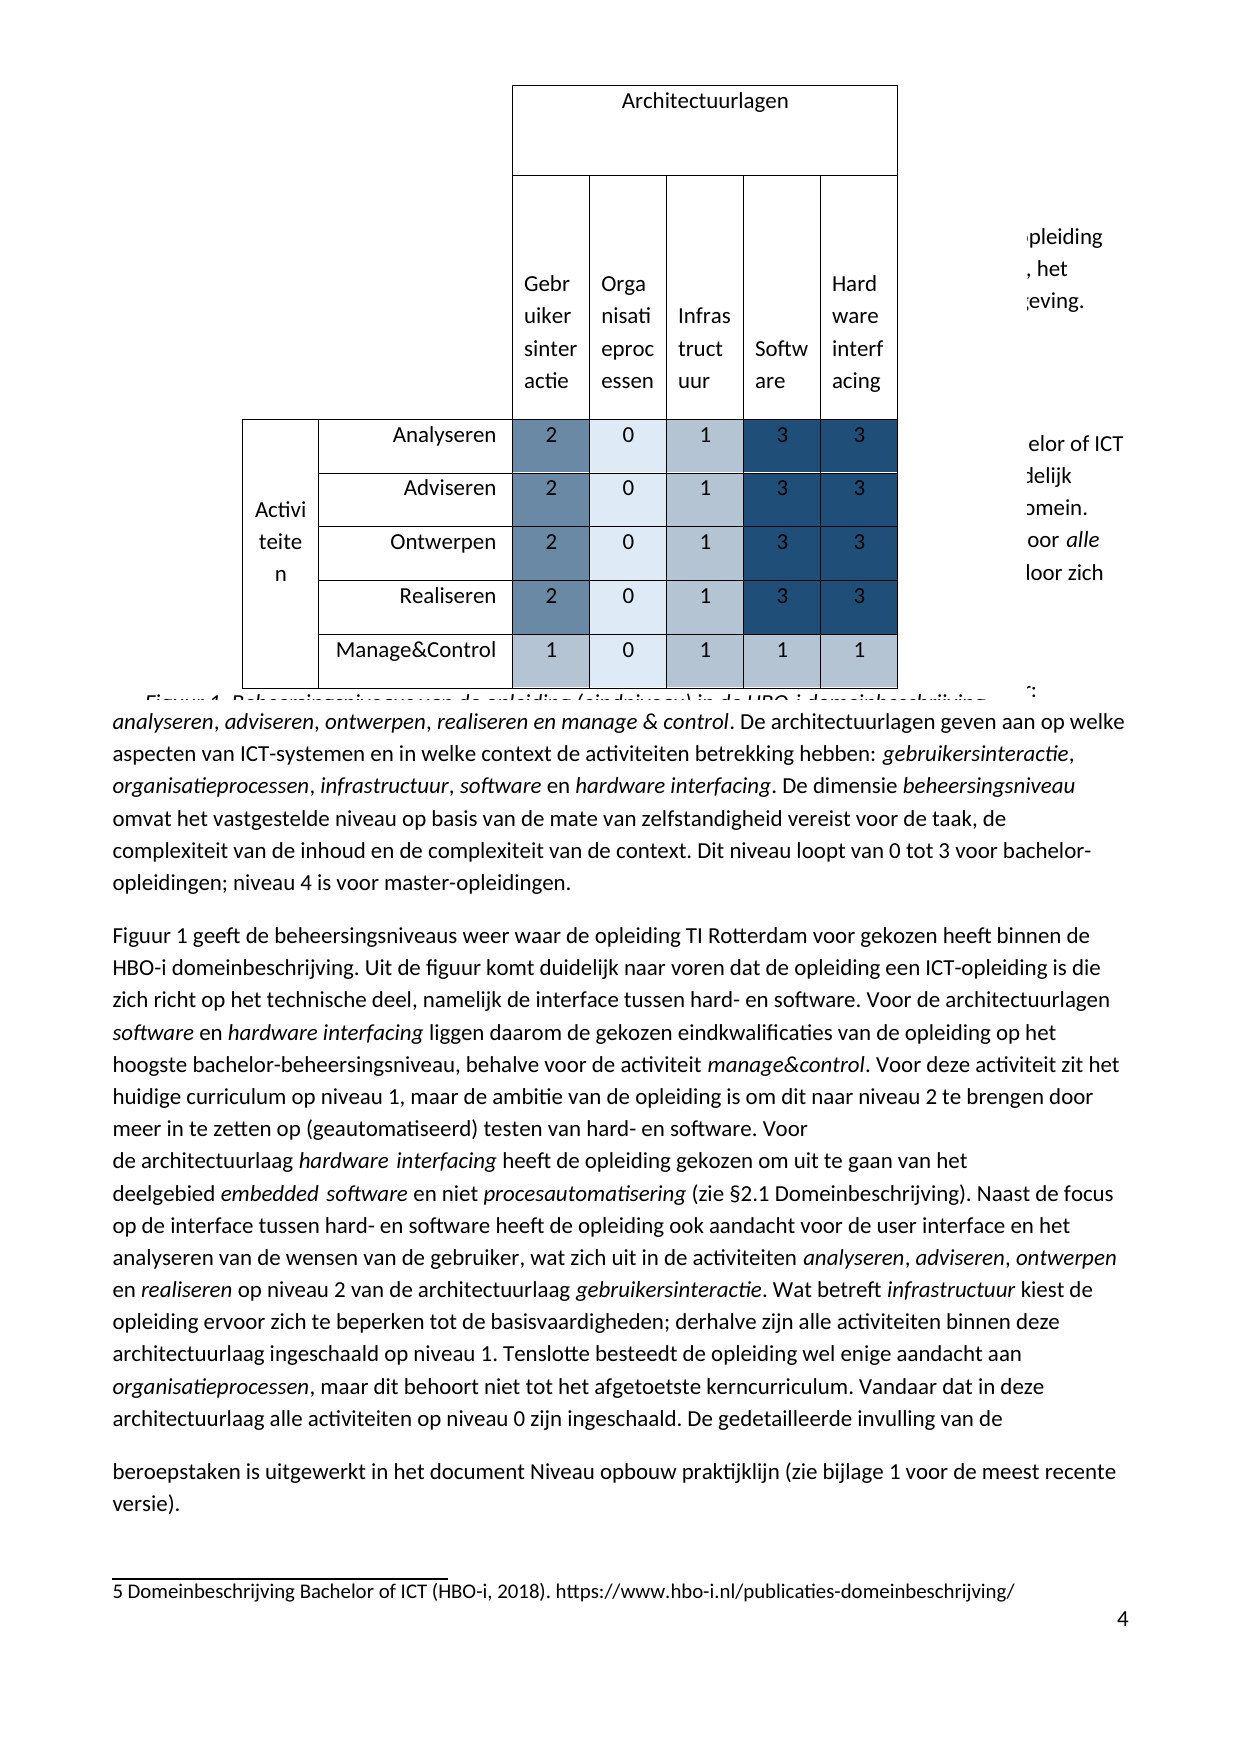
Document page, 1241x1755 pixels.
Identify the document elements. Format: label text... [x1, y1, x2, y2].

text beroepstaken is uitgewerkt in het document Niveau opbouw praktijklijn (zie bijlage 1 voor de meest recente versie). [112, 77, 1027, 707]
table_cell 1 [667, 474, 743, 526]
table_cell 3 [821, 474, 897, 526]
table_cell Activiteiten [243, 420, 318, 687]
table_cell 1 [744, 635, 820, 687]
table_cell 1 [821, 635, 897, 687]
table_cell 3 [821, 581, 897, 634]
table_cell 2 [513, 581, 589, 634]
table_cell 2 [513, 420, 589, 472]
table_header [242, 85, 319, 175]
table_cell 1 [667, 527, 743, 580]
table_cell 3 [744, 420, 820, 472]
text Naast het aansluiten bij de beroepspraktijk, zoals beschreven in het vorige hoofdstuk, voldoet de opleiding ook aan de kaders die zijn opgesteld voor het landelijke bachelorniveau van IT-opleidingen (HBO-i), het landelijk overleg voor HBO-opleidingen Technische Informatica en de internationale onderwijsomgeving. Deze kaders worden hieronder beschreven. [1027, 222, 1128, 347]
table_header Architectuurlagen [513, 86, 897, 175]
text Figuur 1 geeft de beheersingsniveaus weer waar de opleiding TI Rotterdam voor gekozen heeft binnen de HBO-i domeinbeschrijving. Uit de figuur komt duidelijk naar voren dat de opleiding een ICT-opleiding is die zich richt op het technische deel, namelijk de interface tussen hard- en software. Voor de architectuurlagen software en hardware interfacing liggen daarom de gekozen eindkwalificaties van de opleiding op het hoogste bachelor-beheersingsniveau, behalve voor de activiteit manage&control. Voor deze activiteit zit het huidige curriculum op niveau 1, maar de ambitie van de opleiding is om dit naar niveau 2 te brengen door meer in te zetten op (geautomatiseerd) testen van hard- en software. Voor de architectuurlaag hardware interfacing heeft de opleiding gekozen om uit te gaan van het deelgebied embedded software en niet procesautomatisering (zie §2.1 Domeinbeschrijving). Naast de focus op de interface tussen hard- en software heeft de opleiding ook aandacht voor de user interface en het analyseren van de wensen van de gebruiker, wat zich uit in de activiteiten analyseren, adviseren, ontwerpen en realiseren op niveau 2 van de architectuurlaag gebruikersinteractie. Wat betreft infrastructuur kiest de opleiding ervoor zich te beperken tot de basisvaardigheden; derhalve zijn alle activiteiten binnen deze architectuurlaag ingeschaald op niveau 1. Tenslotte besteedt de opleiding wel enige aandacht aan organisatieprocessen, maar dit behoort niet tot het afgetoetste kerncurriculum. Vandaar dat in deze architectuurlaag alle activiteiten op niveau 0 zijn ingeschaald. De gedetailleerde invulling van de [112, 921, 1128, 1432]
table_cell Manage&Control [319, 635, 512, 687]
table_cell Ontwerpen [319, 527, 512, 580]
table_cell Adviseren [319, 474, 512, 526]
text Figuur 1: Beheersingsniveaus van de opleiding (eindniveau) in de HBO-i domeinbeschrijving. [127, 688, 1012, 699]
table_cell 1 [667, 420, 743, 472]
table_cell Organisatieprocessen [590, 176, 666, 419]
table_header [319, 85, 512, 175]
table_cell 1 [667, 635, 743, 687]
table_cell 0 [590, 474, 666, 526]
table_cell Analyseren [319, 420, 512, 472]
table_cell [319, 175, 512, 419]
subtitle Afbakening van de opleiding [1027, 172, 1128, 218]
subtitle Profilering binnen het HBO-i [1027, 376, 1128, 404]
table_cell Software [744, 176, 820, 419]
table_cell Hardware interfacing [821, 176, 897, 419]
table_cell 2 [513, 527, 589, 580]
table_cell 0 [590, 635, 666, 687]
table_cell Realiseren [319, 581, 512, 634]
table_cell 3 [821, 527, 897, 580]
table_cell 3 [744, 527, 820, 580]
table_cell 3 [744, 474, 820, 526]
table_cell [242, 175, 319, 419]
text Domeinbeschrijving Bachelor of ICT (HBO-i, 2018). https://www.hbo-i.nl/publicaties-domeinbeschrijving/ [112, 1579, 1128, 1604]
table_cell 3 [821, 420, 897, 472]
text beroepstaken is uitgewerkt in het document Niveau opbouw praktijklijn (zie bijlage 1 voor de meest recente versie). [112, 1457, 1128, 1517]
table_cell 1 [667, 581, 743, 634]
table_cell 1 [513, 635, 589, 687]
text De opleiding maakt deel uit van het domein ICT en hanteert de landelijke domeinbeschrijving Bachelor of ICT van de Stichting HBO-i als kader voor haar leerresultaten. De domeinbeschrijving HBO-i is een landelijk kader voor de eindkwalificaties van afgestudeerden van Nederlandse hbo-opleidingen in het ICT-domein. Deze beschrijving is als zodanig al jaren het uitgangspunt voor de opleiding. De beschrijving geldt voor alle soorten opleidingen binnen het ICT-domein. Binnen de beschrijving kiest een opleiding een focus door zich meer of minder op bepaalde beroepstaken te richten. [1027, 429, 1128, 618]
table_cell 0 [590, 581, 666, 634]
table_cell 0 [590, 420, 666, 472]
table_cell Infrastructuur [667, 176, 743, 419]
text De beroepstaken in het HBO-i model zijn ingedeeld in een matrix met drie dimensies: activiteiten, architectuurlagen en beheersingsniveaus. De activiteiten zijn gebaseerd op de taken van een ICT’er: analyseren, adviseren, ontwerpen, realiseren en manage & control. De architectuurlagen geven aan op welke aspecten van ICT-systemen en in welke context de activiteiten betrekking hebben: gebruikersinteractie, organisatieprocessen, infrastructuur, software en hardware interfacing. De dimensie beheersingsniveau omvat het vastgestelde niveau op basis van de mate van zelfstandigheid vereist voor de taak, de complexiteit van de inhoud en de complexiteit van de context. Dit niveau loopt van 0 tot 3 voor bachelor-opleidingen; niveau 4 is voor master-opleidingen. [112, 643, 1128, 896]
table_cell 2 [513, 474, 589, 526]
table_cell 0 [590, 527, 666, 580]
table_cell Gebruikersinteractie [513, 176, 589, 419]
table_cell 3 [744, 581, 820, 634]
